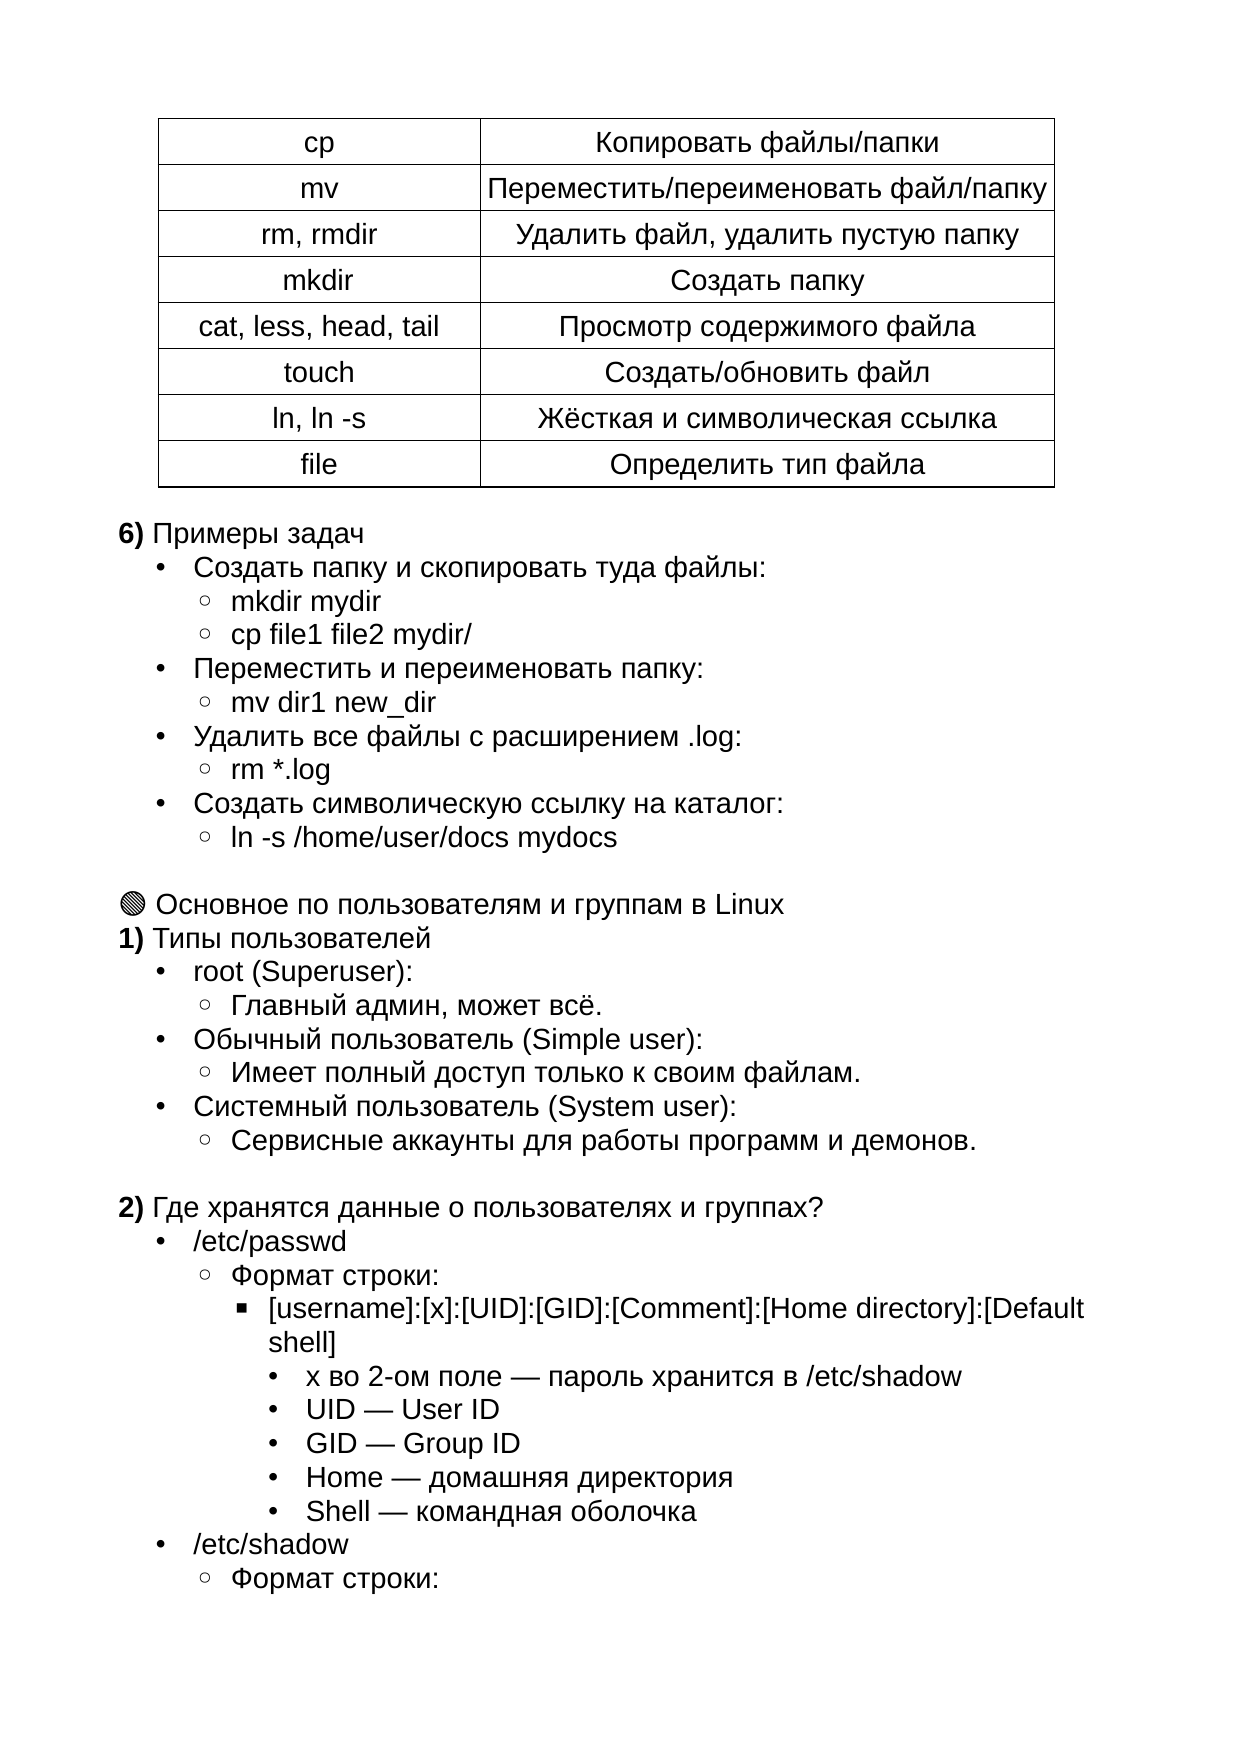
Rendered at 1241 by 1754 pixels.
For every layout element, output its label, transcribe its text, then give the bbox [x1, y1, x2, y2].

list ln -s /home/user/docs mydocs [193, 820, 1122, 853]
list Формат строки: [193, 1257, 1122, 1291]
table_cell Определить тип файла [481, 441, 1054, 486]
table_cell Создать папку [481, 257, 1054, 302]
text 1) Типы пользователей [118, 921, 1122, 954]
list mv dir1 new_dir [193, 685, 1122, 718]
list Создать символическую ссылку на каталог: [156, 786, 1122, 820]
list rm *.log [193, 752, 1122, 786]
list [username]:[x]:[UID]:[GID]:[Comment]:[Home directory]:[Default shell] [231, 1291, 1122, 1358]
table_cell mv [159, 165, 480, 210]
list Переместить и переименовать папку: [156, 651, 1122, 685]
list Создать папку и скопировать туда файлы: [156, 550, 1122, 583]
list UID — User ID [268, 1392, 1122, 1426]
list Главный админ, может всё. [193, 988, 1122, 1022]
list mkdir mydir [193, 583, 1122, 617]
table_cell mkdir [159, 257, 480, 302]
list Системный пользователь (System user): [156, 1089, 1122, 1123]
table_cell Создать/обновить файл [481, 349, 1054, 394]
table_cell file [159, 441, 480, 486]
list Shell — командная оболочка [268, 1493, 1122, 1527]
list Home — домашняя директория [268, 1460, 1122, 1493]
table_cell cat, less, head, tail [159, 303, 480, 348]
table_cell Удалить файл, удалить пустую папку [481, 211, 1054, 256]
table_cell touch [159, 349, 480, 394]
list cp file1 file2 mydir/ [193, 617, 1122, 651]
text 6) Примеры задач [118, 516, 1122, 550]
list Обычный пользователь (Simple user): [156, 1022, 1122, 1055]
list Удалить все файлы с расширением .log: [156, 718, 1122, 752]
table_cell Просмотр содержимого файла [481, 303, 1054, 348]
list root (Superuser): [156, 954, 1122, 988]
list GID — Group ID [268, 1426, 1122, 1460]
table_cell Переместить/переименовать файл/папку [481, 165, 1054, 210]
list x во 2-ом поле — пароль хранится в /etc/shadow [268, 1358, 1122, 1392]
table_cell Жёсткая и символическая ссылка [481, 395, 1054, 440]
list Имеет полный доступ только к своим файлам. [193, 1055, 1122, 1089]
list /etc/passwd [156, 1224, 1122, 1257]
text 🟢 Основное по пользователям и группам в Linux [118, 887, 1122, 921]
table_cell cp [159, 119, 480, 164]
list Формат строки: [193, 1561, 1122, 1595]
list /etc/shadow [156, 1527, 1122, 1561]
text 2) Где хранятся данные о пользователях и группах? [118, 1190, 1122, 1224]
table_cell Копировать файлы/папки [481, 119, 1054, 164]
list Сервисные аккаунты для работы программ и демонов. [193, 1123, 1122, 1157]
table_cell rm, rmdir [159, 211, 480, 256]
table_cell ln, ln -s [159, 395, 480, 440]
